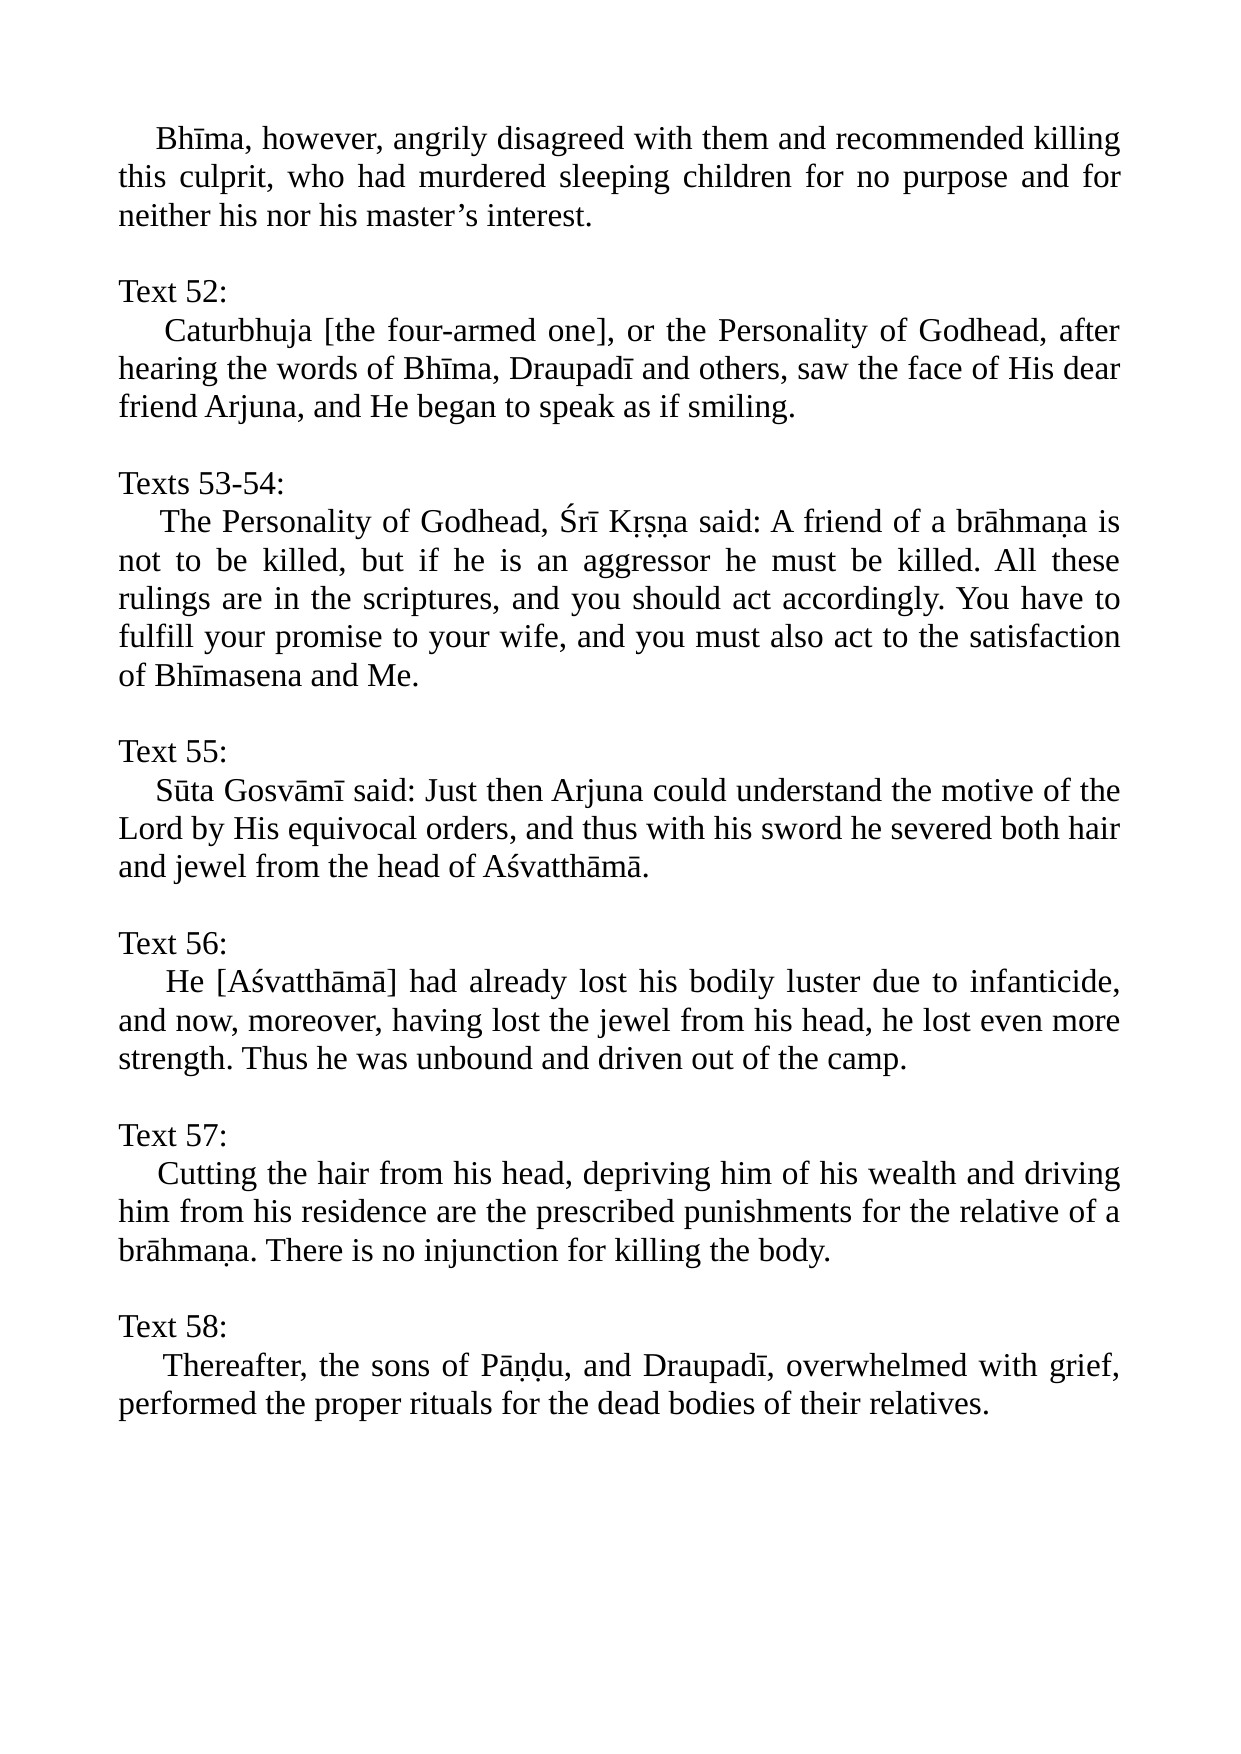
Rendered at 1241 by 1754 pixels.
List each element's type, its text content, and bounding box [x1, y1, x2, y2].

text Sūta Gosvāmī said: Just then Arjuna could understand the motive of the Lord by His equivocal orders, and thus with his sword he severed both hair and jewel from the head of Aśvatthāmā. [118, 770, 1122, 885]
text Text 56: [118, 923, 1122, 961]
text Text 57: [118, 1115, 1122, 1153]
text Thereafter, the sons of Pāṇḍu, and Draupadī, overwhelmed with grief, performed the proper rituals for the dead bodies of their relatives. [118, 1345, 1122, 1421]
text The Personality of Godhead, Śrī Kṛṣṇa said: A friend of a brāhmaṇa is not to be killed, but if he is an aggressor he must be killed. All these rulings are in the scriptures, and you should act accordingly. You have to fulfill your promise to your wife, and you must also act to the satisfaction of Bhīmasena and Me. [118, 501, 1122, 693]
text Bhīma, however, angrily disagreed with them and recommended killing this culprit, who had murdered sleeping children for no purpose and for neither his nor his master’s interest. [118, 118, 1122, 233]
text Text 58: [118, 1306, 1122, 1345]
text Cutting the hair from his head, depriving him of his wealth and driving him from his residence are the prescribed punishments for the relative of a brāhmaṇa. There is no injunction for killing the body. [118, 1153, 1122, 1268]
text Text 55: [118, 731, 1122, 770]
text Text 52: [118, 271, 1122, 310]
text Caturbhuja [the four-armed one], or the Personality of Godhead, after hearing the words of Bhīma, Draupadī and others, saw the face of His dear friend Arjuna, and He began to speak as if smiling. [118, 310, 1122, 425]
text Texts 53-54: [118, 463, 1122, 501]
text He [Aśvatthāmā] had already lost his bodily luster due to infanticide, and now, moreover, having lost the jewel from his head, he lost even more strength. Thus he was unbound and driven out of the camp. [118, 961, 1122, 1076]
